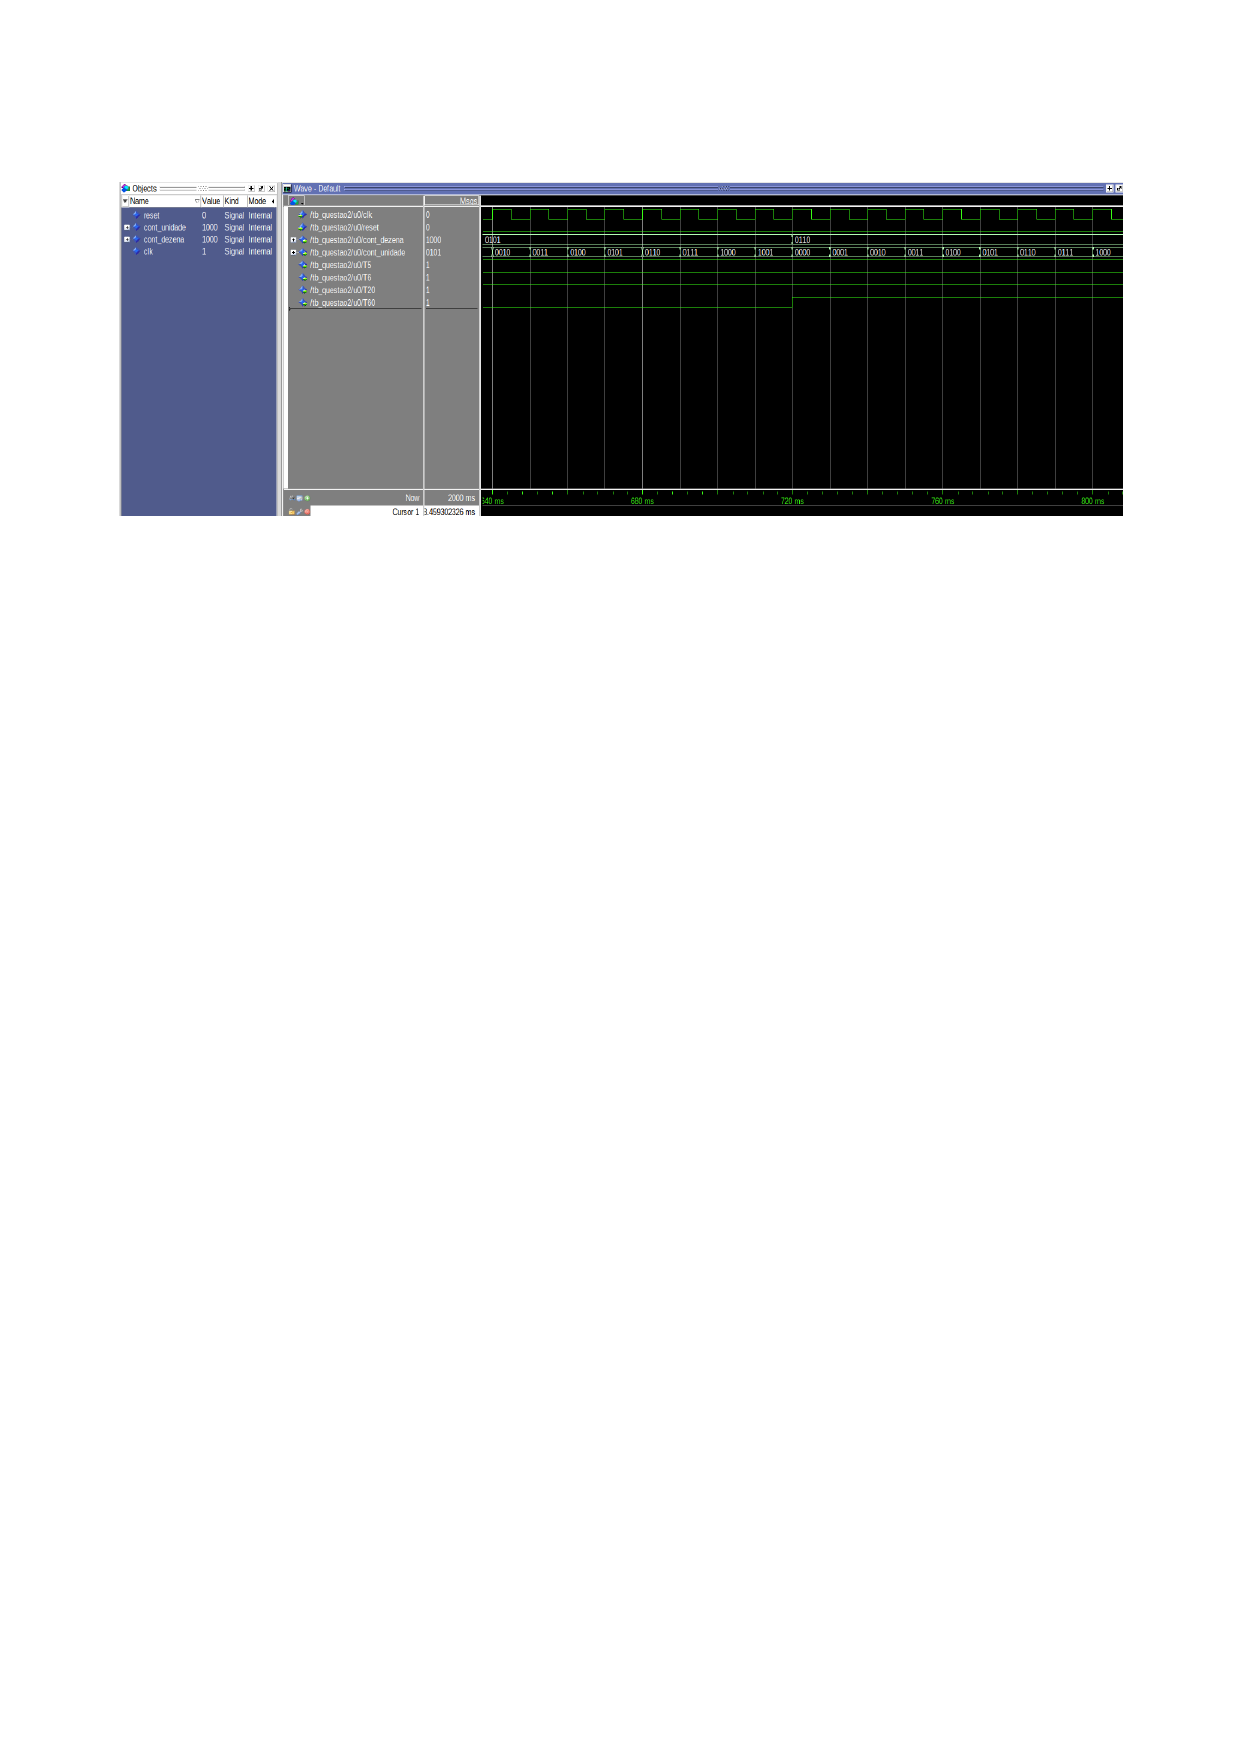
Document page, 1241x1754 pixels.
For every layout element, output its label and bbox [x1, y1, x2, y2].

picture [119, 182, 1123, 516]
